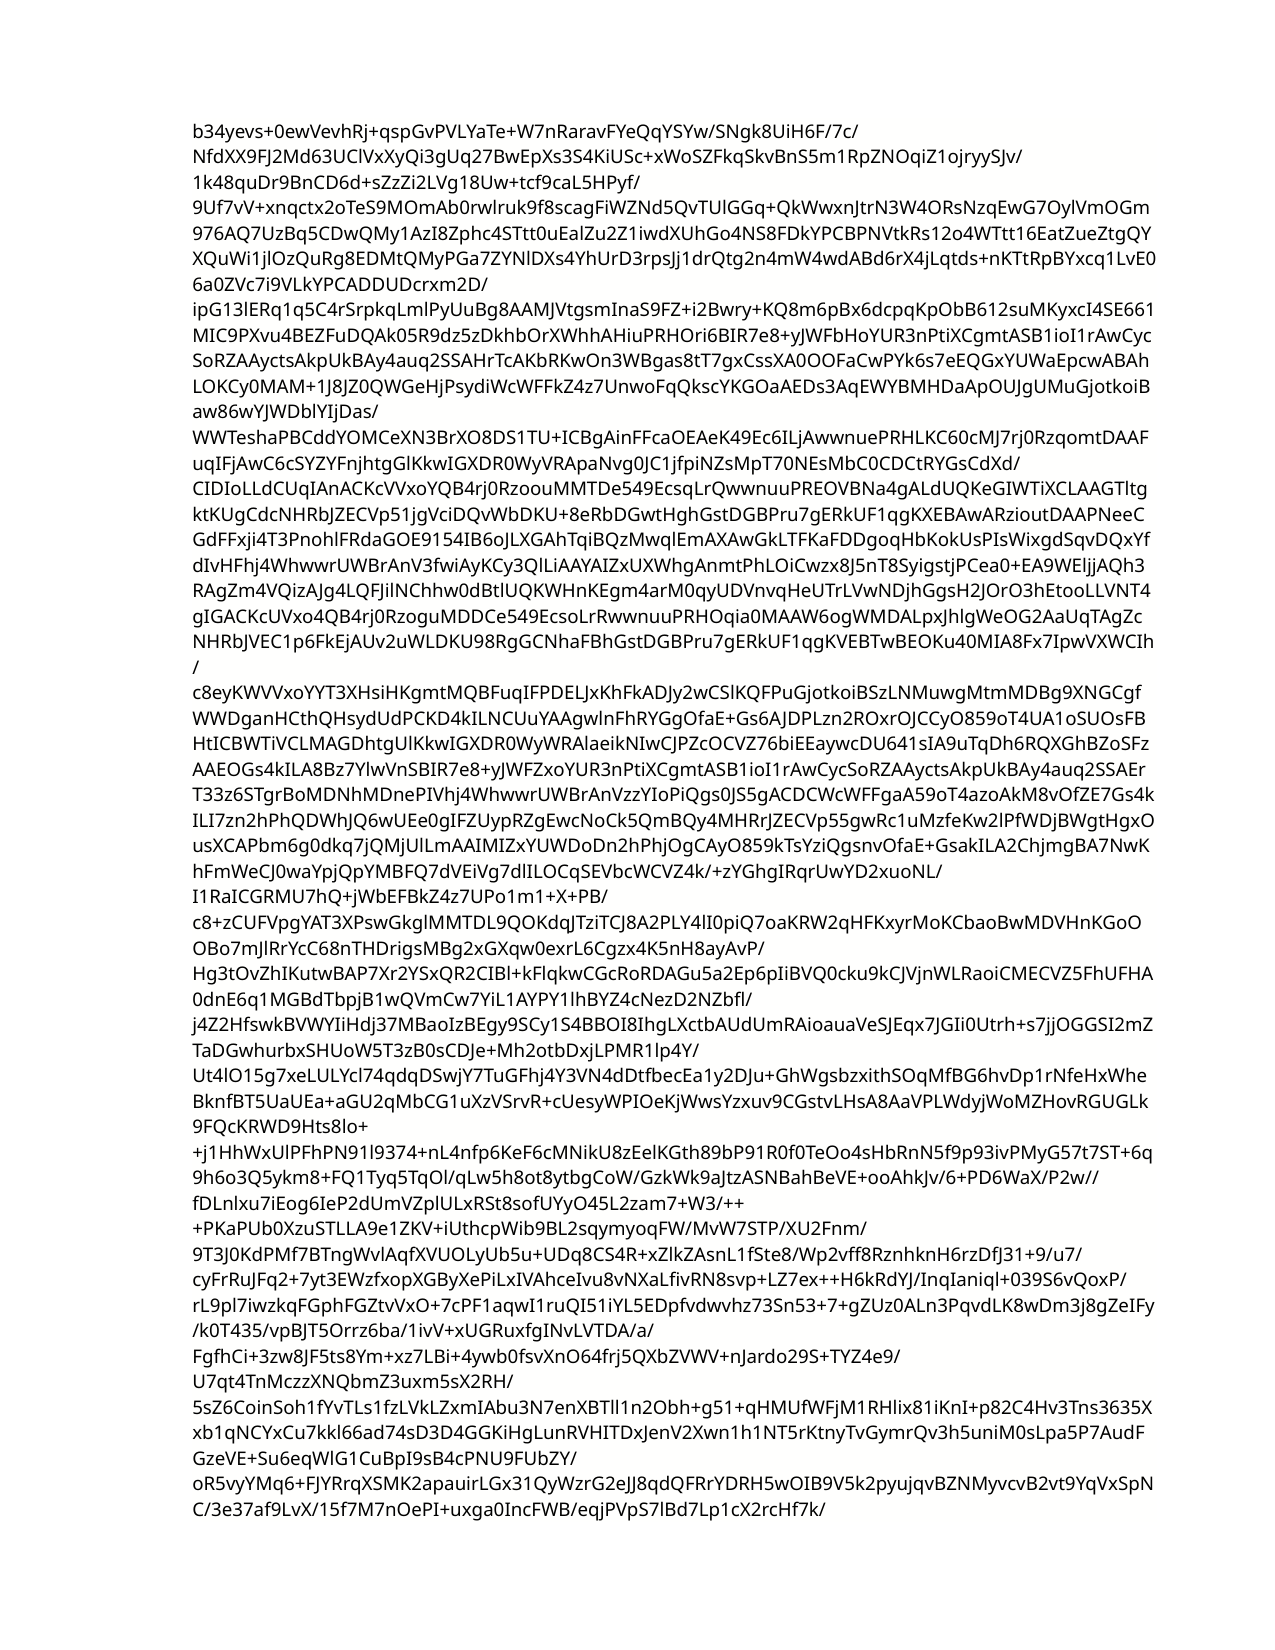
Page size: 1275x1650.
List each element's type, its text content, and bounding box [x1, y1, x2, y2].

text b34yevs+0ewVevhRj+qspGvPVLYaTe+W7nRaravFYeQqYSYw/SNgk8UiH6F/7c/NfdXX9FJ2Md63UClVxXyQi3gUq27BwEpXs3S4KiUSc+xWoSZFkqSkvBnS5m1RpZNOqiZ1ojryySJv/1k48quDr9BnCD6d+sZzZi2LVg18Uw+tcf9caL5HPyf/9Uf7vV+xnqctx2oTeS9MOmAb0rwlruk9f8scagFiWZNd5QvTUlGGq+QkWwxnJtrN3W4ORsNzqEwG7OylVmOGm976AQ7UzBq5CDwQMy1AzI8Zphc4STtt0uEalZu2Z1iwdXUhGo4NS8FDkYPCBPNVtkRs12o4WTtt16EatZueZtgQYXQuWi1jlOzQuRg8EDMtQMyPGa7ZYNlDXs4YhUrD3rpsJj1drQtg2n4mW4wdABd6rX4jLqtds+nKTtRpBYxcq1LvE06a0ZVc7i9VLkYPCADDUDcrxm2D/ipG13lERq1q5C4rSrpkqLmlPyUuBg8AAMJVtgsmInaS9FZ+i2Bwry+KQ8m6pBx6dcpqKpObB612suMKyxcI4SE661MIC9PXvu4BEZFuDQAk05R9dz5zDkhbOrXWhhAHiuPRHOri6BIR7e8+yJWFbHoYUR3nPtiXCgmtASB1ioI1rAwCycSoRZAAyctsAkpUkBAy4auq2SSAHrTcAKbRKwOn3WBgas8tT7gxCssXA0OOFaCwPYk6s7eEQGxYUWaEpcwABAhLOKCy0MAM+1J8JZ0QWGeHjPsydiWcWFFkZ4z7UnwoFqQkscYKGOaAEDs3AqEWYBMHDaApOUJgUMuGjotkoiBaw86wYJWDblYIjDas/WWTeshaPBCddYOMCeXN3BrXO8DS1TU+ICBgAinFFcaOEAeK49Ec6ILjAwwnuePRHLKC60cMJ7rj0RzqomtDAAFuqIFjAwC6cSYZYFnjhtgGlKkwIGXDR0WyVRApaNvg0JC1jfpiNZsMpT70NEsMbC0CDCtRYGsCdXd/CIDIoLLdCUqIAnACKcVVxoYQB4rj0RzoouMMTDe549EcsqLrQwwnuuPREOVBNa4gALdUQKeGIWTiXCLAAGTltgktKUgCdcNHRbJZECVp51jgVciDQvWbDKU+8eRbDGwtHghGstDGBPru7gERkUF1qgKXEBAwARzioutDAAPNeeCGdFFxji4T3PnohlFRdaGOE9154IB6oJLXGAhTqiBQzMwqlEmAXAwGkLTFKaFDDgoqHbKokUsPIsWixgdSqvDQxYfdIvHFhj4WhwwrUWBrAnV3fwiAyKCy3QlLiAAYAIZxUXWhgAnmtPhLOiCwzx8J5nT8SyigstjPCea0+EA9WEljjAQh3RAgZm4VQizAJg4LQFJilNChhw0dBtlUQKWHnKEgm4arM0qyUDVnvqHeUTrLVwNDjhGgsH2JOrO3hEtooLLVNT4gIGACKcUVxo4QB4rj0RzoguMDDCe549EcsoLrRwwnuuPRHOqia0MAAW6ogWMDALpxJhlgWeOG2AaUqTAgZcNHRbJVEC1p6FkEjAUv2uWLDKU98RgGCNhaFBhGstDGBPru7gERkUF1qgKVEBTwBEOKu40MIA8Fx7IpwVXWCIh/c8eyKWVVxoYYT3XHsiHKgmtMQBFuqIFPDELJxKhFkADJy2wCSlKQFPuGjotkoiBSzLNMuwgMtmMDBg9XNGCgfWWDganHCthQHsydUdPCKD4kILNCUuYAAgwlnFhRYGgOfaE+Gs6AJDPLzn2ROxrOJCCyO859oT4UA1oSUOsFBHtICBWTiVCLMAGDhtgUlKkwIGXDR0WyWRAlaeikNIwCJPZcOCVZ76biEEaywcDU641sIA9uTqDh6RQXGhBZoSFzAAEOGs4kILA8Bz7YlwVnSBIR7e8+yJWFZxoYUR3nPtiXCgmtASB1ioI1rAwCycSoRZAAyctsAkpUkBAy4auq2SSAErT33z6STgrBoMDNhMDnePIVhj4WhwwrUWBrAnVzzYIoPiQgs0JS5gACDCWcWFFgaA59oT4azoAkM8vOfZE7Gs4kILI7zn2hPhQDWhJQ6wUEe0gIFZUypRZgEwcNoCk5QmBQy4MHRrJZECVp55gwRc1uMzfeKw2lPfWDjBWgtHgxOusXCAPbm6g0dkq7jQMjUlLmAAIMIZxYUWDoDn2hPhjOgCAyO859kTsYziQgsnvOfaE+GsakILA2ChjmgBA7NwKhFmWeCJ0waYpjQpYMBFQ7dVEiVg7dlILOCqSEVbcWCVZ4k/+zYGhgIRqrUwYD2xuoNL/I1RaICGRMU7hQ+jWbEFBkZ4z7UPo1m1+X+PB/c8+zCUFVpgYAT3XPswGkglMMTDL9QOKdqJTziTCJ8A2PLY4lI0piQ7oaKRW2qHFKxyrMoKCbaoBwMDVHnKGoOOBo7mJlRrYcC68nTHDrigsMBg2xGXqw0exrL6Cgzx4K5nH8ayAvP/Hg3tOvZhIKutwBAP7Xr2YSxQR2CIBl+kFlqkwCGcRoRDAGu5a2Ep6pIiBVQ0cku9kCJVjnWLRaoiCMECVZ5FhUFHA0dnE6q1MGBdTbpjB1wQVmCw7YiL1AYPY1lhBYZ4cNezD2NZbfl/j4Z2HfswkBVWYIiHdj37MBaoIzBEgy9SCy1S4BBOI8IhgLXctbAUdUmRAioauaVeSJEqx7JGIi0Utrh+s7jjOGGSI2mZTaDGwhurbxSHUoW5T3zB0sCDJe+Mh2otbDxjLPMR1lp4Y/Ut4lO15g7xeLULYcl74qdqDSwjY7TuGFhj4Y3VN4dDtfbecEa1y2DJu+GhWgsbzxithSOqMfBG6hvDp1rNfeHxWheBknfBT5UaUEa+aGU2qMbCG1uXzVSrvR+cUesyWPIOeKjWwsYzxuv9CGstvLHsA8AaVPLWdyjWoMZHovRGUGLk9FQcKRWD9Hts8lo++j1HhWxUlPFhPN91l9374+nL4nfp6KeF6cMNikU8zEelKGth89bP91R0f0TeOo4sHbRnN5f9p93ivPMyG57t7ST+6q9h6o3Q5ykm8+FQ1Tyq5TqOl/qLw5h8ot8ytbgCoW/GzkWk9aJtzASNBahBeVE+ooAhkJv/6+PD6WaX/P2w//fDLnlxu7iEog6IeP2dUmVZplULxRSt8sofUYyO45L2zam7+W3/+++PKaPUb0XzuSTLLA9e1ZKV+iUthcpWib9BL2sqymyoqFW/MvW7STP/XU2Fnm/9T3J0KdPMf7BTngWvlAqfXVUOLyUb5u+UDq8CS4R+xZlkZAsnL1fSte8/Wp2vff8RznhknH6rzDfJ31+9/u7/cyFrRuJFq2+7yt3EWzfxopXGByXePiLxIVAhceIvu8vNXaLfivRN8svp+LZ7ex++H6kRdYJ/InqIaniql+039S6vQoxP/rL9pl7iwzkqFGphFGZtvVxO+7cPF1aqwI1ruQI51iYL5EDpfvdwvhz73Sn53+7+gZUz0ALn3PqvdLK8wDm3j8gZeIFy/k0T435/vpBJT5Orrz6ba/1ivV+xUGRuxfgINvLVTDA/a/FgfhCi+3zw8JF5ts8Ym+xz7LBi+4ywb0fsvXnO64frj5QXbZVWV+nJardo29S+TYZ4e9/U7qt4TnMczzXNQbmZ3uxm5sX2RH/5sZ6CoinSoh1fYvTLs1fzLVkLZxmIAbu3N7enXBTll1n2Obh+g51+qHMUfWFjM1RHlix81iKnI+p82C4Hv3Tns3635Xxb1qNCYxCu7kkl66ad74sD3D4GGKiHgLunRVHITDxJenV2Xwn1h1NT5rKtnyTvGymrQv3h5uniM0sLpa5P7AudFGzeVE+Su6eqWlG1CuBpI9sB4cPNU9FUbZY/oR5vyYMq6+FJYRrqXSMK2apauirLGx31QyWzrG2eJJ8qdQFRrYDRH5wOIB9V5k2pyujqvBZNMyvcvB2vt9YqVxSpNC/3e37af9LvX/15f7M7nOePI+uxga0IncFWB/eqjPVpS7lBd7Lp1cX2rcHf7k/ [192, 118, 1157, 1522]
